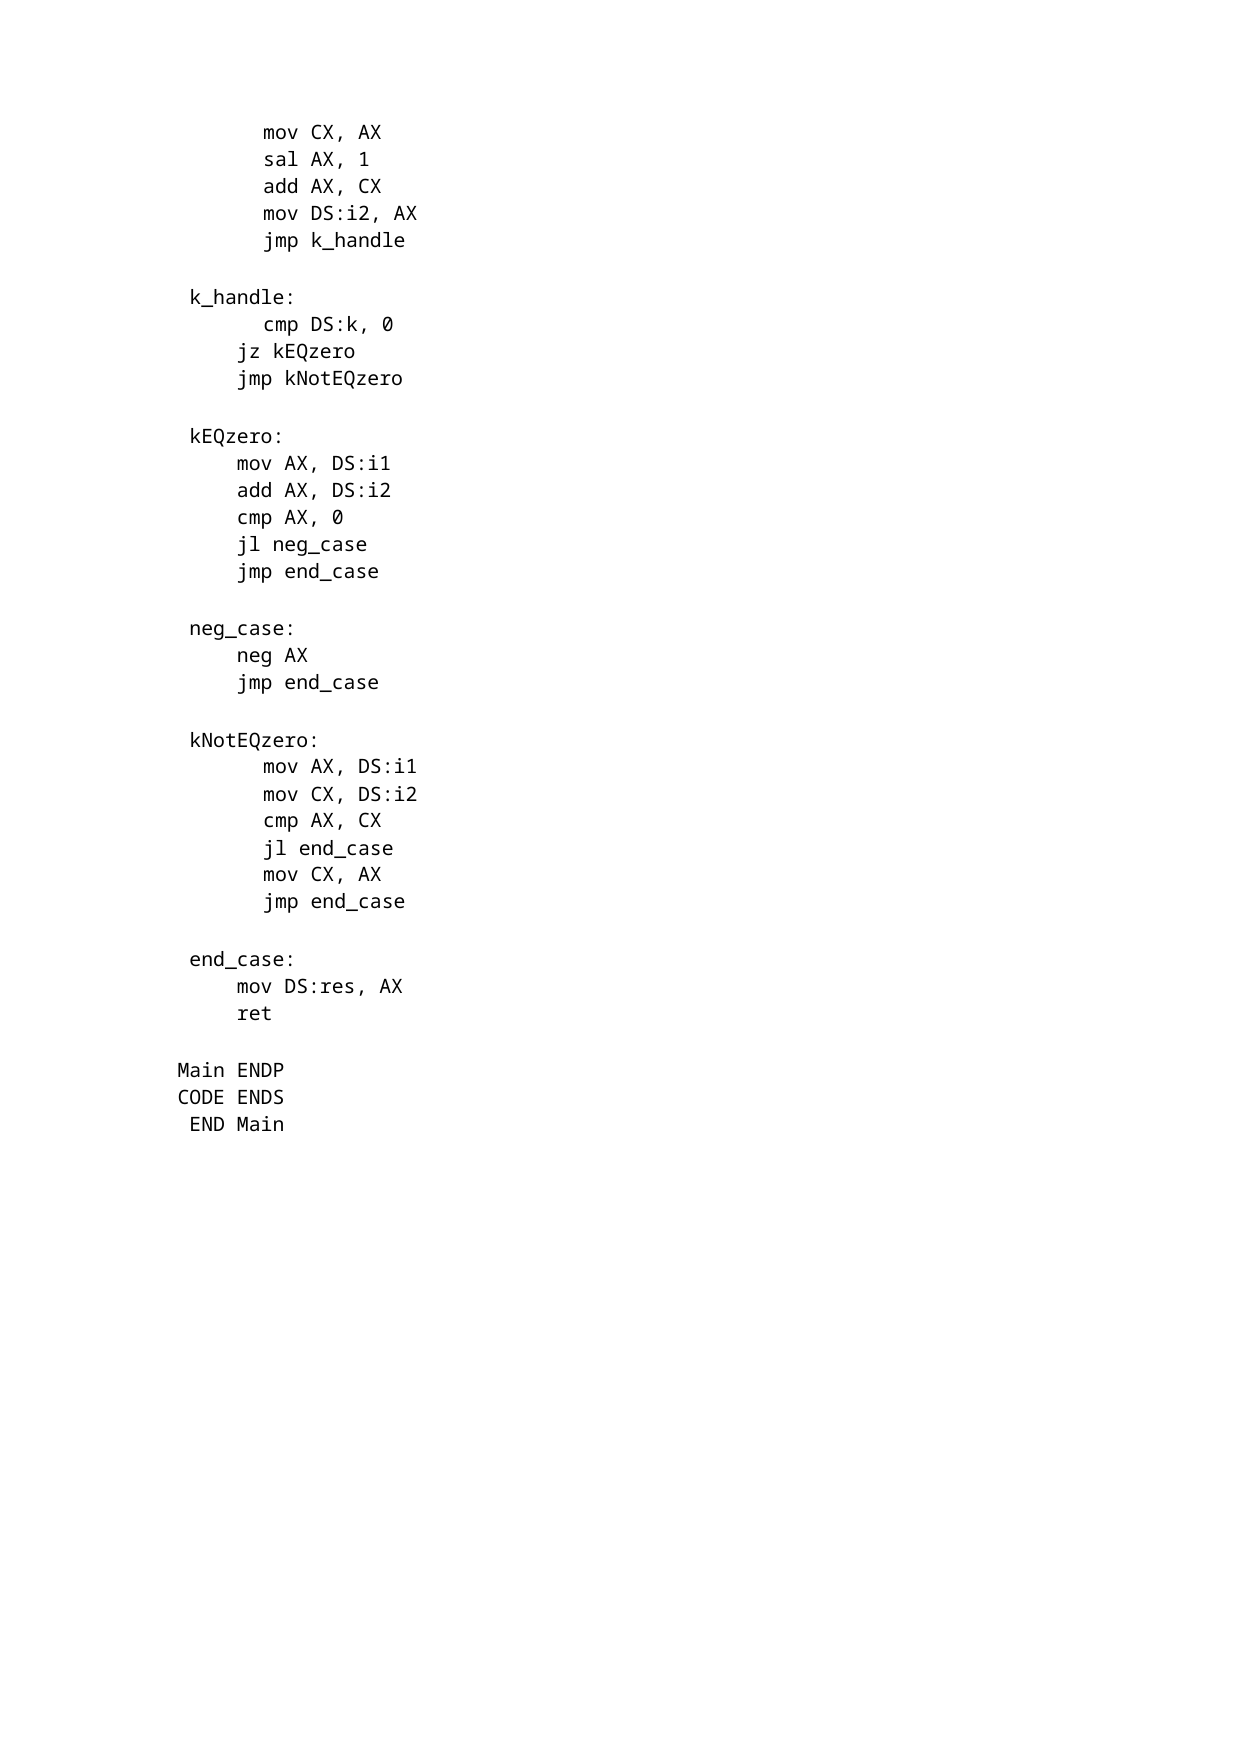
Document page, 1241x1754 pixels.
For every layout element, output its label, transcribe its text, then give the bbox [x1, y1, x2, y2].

text mov AX, DS:i1 [177, 753, 1152, 780]
text jmp end_case [177, 888, 1152, 915]
text sal AX, 1 [177, 145, 1152, 172]
text mov AX, DS:i1 [177, 449, 1152, 476]
text kNotEQzero: [177, 726, 1152, 753]
text jmp end_case [177, 668, 1152, 695]
text mov CX, DS:i2 [177, 780, 1152, 807]
text Main ENDP [177, 1057, 1152, 1084]
text jmp kNotEQzero [177, 364, 1152, 391]
text jl end_case [177, 834, 1152, 861]
text mov DS:res, AX [177, 972, 1152, 999]
text ret [177, 999, 1152, 1026]
text CODE ENDS [177, 1084, 1152, 1111]
text add AX, DS:i2 [177, 476, 1152, 503]
text mov CX, AX [177, 861, 1152, 888]
text add AX, CX [177, 172, 1152, 199]
text jl neg_case [177, 530, 1152, 557]
text k_handle: [177, 283, 1152, 311]
text mov DS:i2, AX [177, 199, 1152, 226]
text cmp AX, CX [177, 807, 1152, 834]
text neg_case: [177, 614, 1152, 641]
text END Main [177, 1111, 1152, 1138]
text jz kEQzero [177, 337, 1152, 364]
text cmp AX, 0 [177, 503, 1152, 530]
text cmp DS:k, 0 [177, 311, 1152, 337]
text end_case: [177, 945, 1152, 972]
text jmp end_case [177, 557, 1152, 584]
text mov CX, AX [177, 118, 1152, 145]
text neg AX [177, 641, 1152, 668]
text kEQzero: [177, 422, 1152, 449]
text jmp k_handle [177, 226, 1152, 253]
